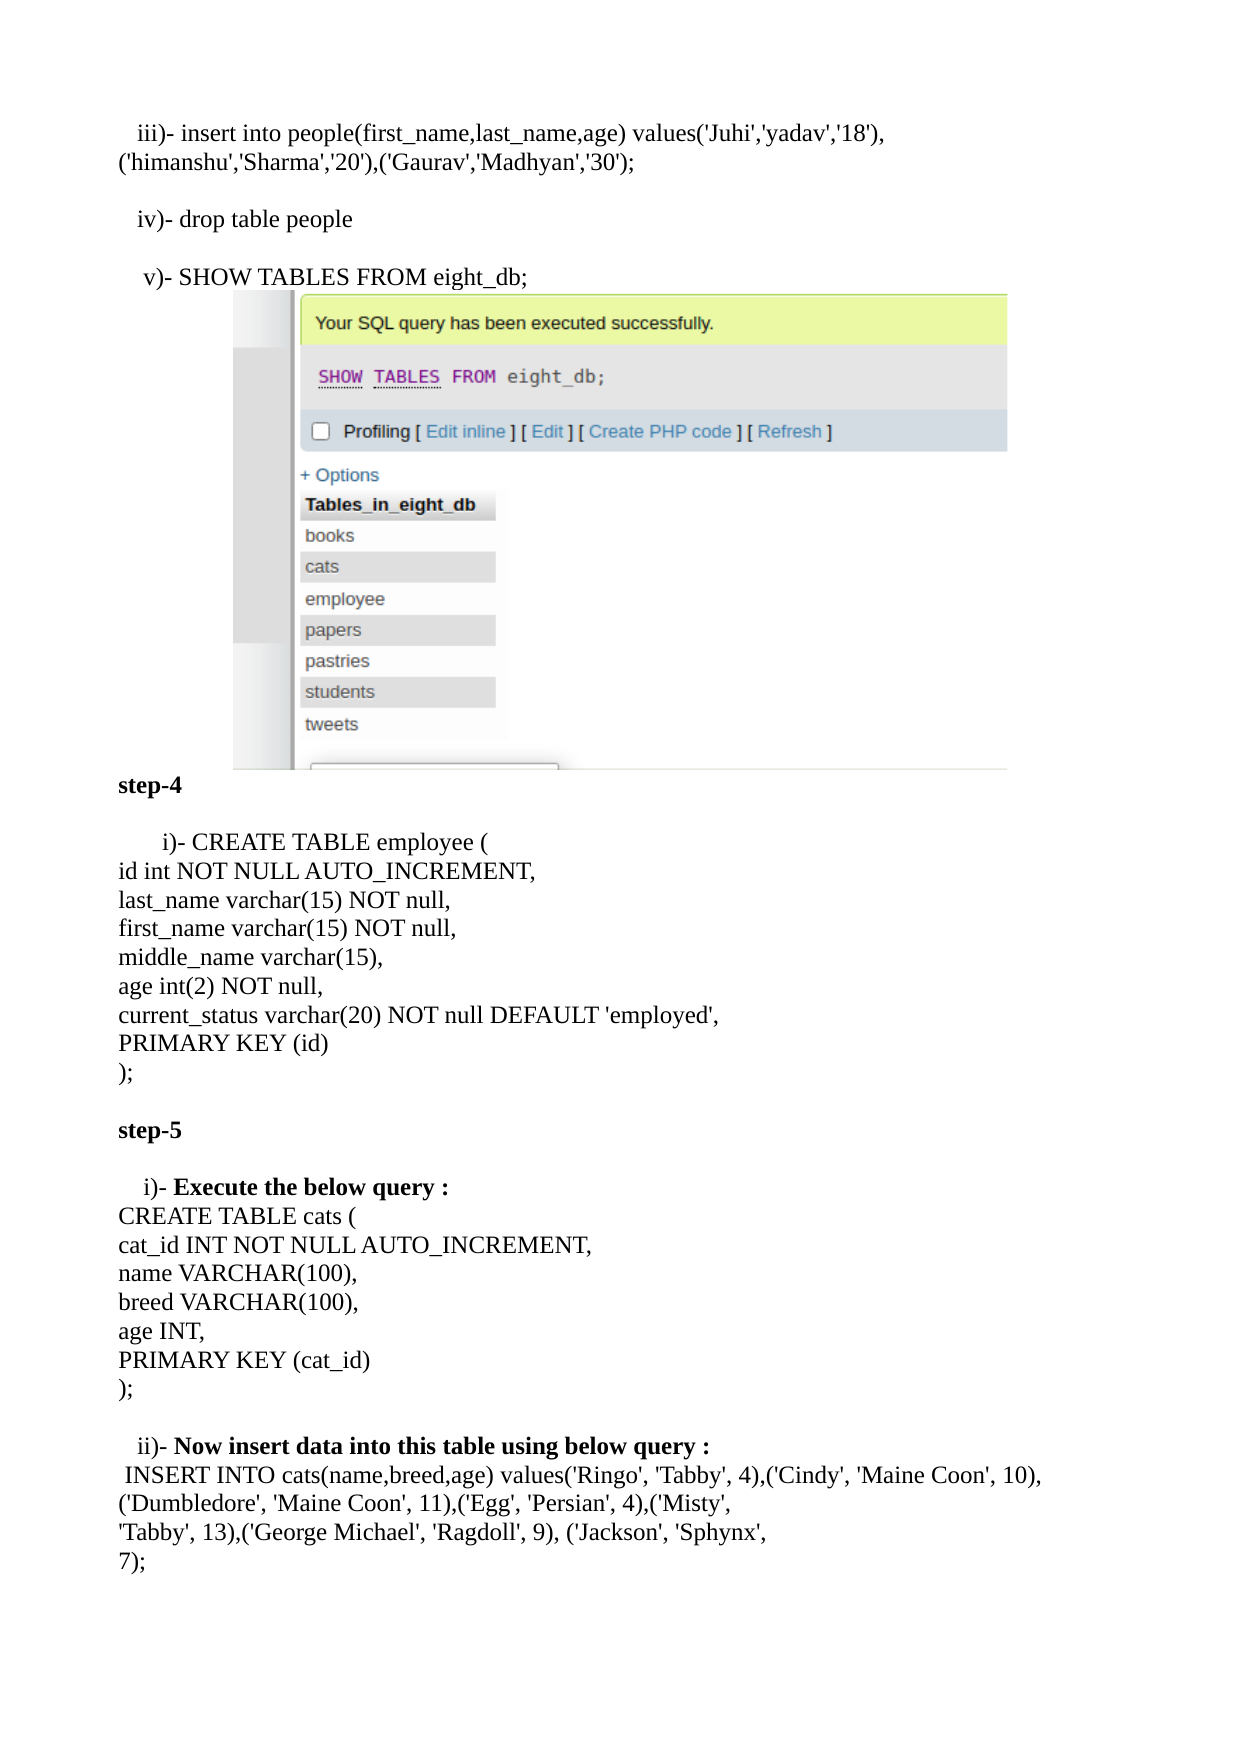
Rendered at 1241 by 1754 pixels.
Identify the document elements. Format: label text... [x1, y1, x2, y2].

text ('himanshu','Sharma','20'),('Gaurav','Madhyan','30'); [118, 147, 1122, 176]
text v)- SHOW TABLES FROM eight_db; [118, 262, 1122, 291]
text i)- CREATE TABLE employee ( [118, 827, 1122, 856]
text step-5 [118, 1115, 1122, 1143]
text ii)- Now insert data into this table using below query : [118, 1431, 1122, 1460]
text 7); [118, 1546, 1122, 1575]
text age int(2) NOT null, [118, 971, 1122, 1000]
text iii)- insert into people(first_name,last_name,age) values('Juhi','yadav','18'), [118, 118, 1122, 147]
text step-4 [118, 291, 1122, 798]
text ); [118, 1373, 1122, 1402]
text cat_id INT NOT NULL AUTO_INCREMENT, [118, 1230, 1122, 1258]
text name VARCHAR(100), [118, 1258, 1122, 1287]
text current_status varchar(20) NOT null DEFAULT 'employed', [118, 1000, 1122, 1028]
text age INT, [118, 1316, 1122, 1345]
text CREATE TABLE cats ( [118, 1201, 1122, 1230]
text iv)- drop table people [118, 204, 1122, 233]
text i)- Execute the below query : [118, 1172, 1122, 1201]
text PRIMARY KEY (cat_id) [118, 1345, 1122, 1373]
picture [233, 290, 1008, 770]
text ); [118, 1057, 1122, 1086]
text 'Tabby', 13),('George Michael', 'Ragdoll', 9), ('Jackson', 'Sphynx', [118, 1517, 1122, 1546]
text breed VARCHAR(100), [118, 1287, 1122, 1316]
text ('Dumbledore', 'Maine Coon', 11),('Egg', 'Persian', 4),('Misty', [118, 1488, 1122, 1517]
text first_name varchar(15) NOT null, [118, 913, 1122, 942]
text PRIMARY KEY (id) [118, 1028, 1122, 1057]
text INSERT INTO cats(name,breed,age) values('Ringo', 'Tabby', 4),('Cindy', 'Maine Coon', 10), [118, 1460, 1122, 1488]
text last_name varchar(15) NOT null, [118, 885, 1122, 913]
text id int NOT NULL AUTO_INCREMENT, [118, 856, 1122, 885]
text middle_name varchar(15), [118, 942, 1122, 971]
